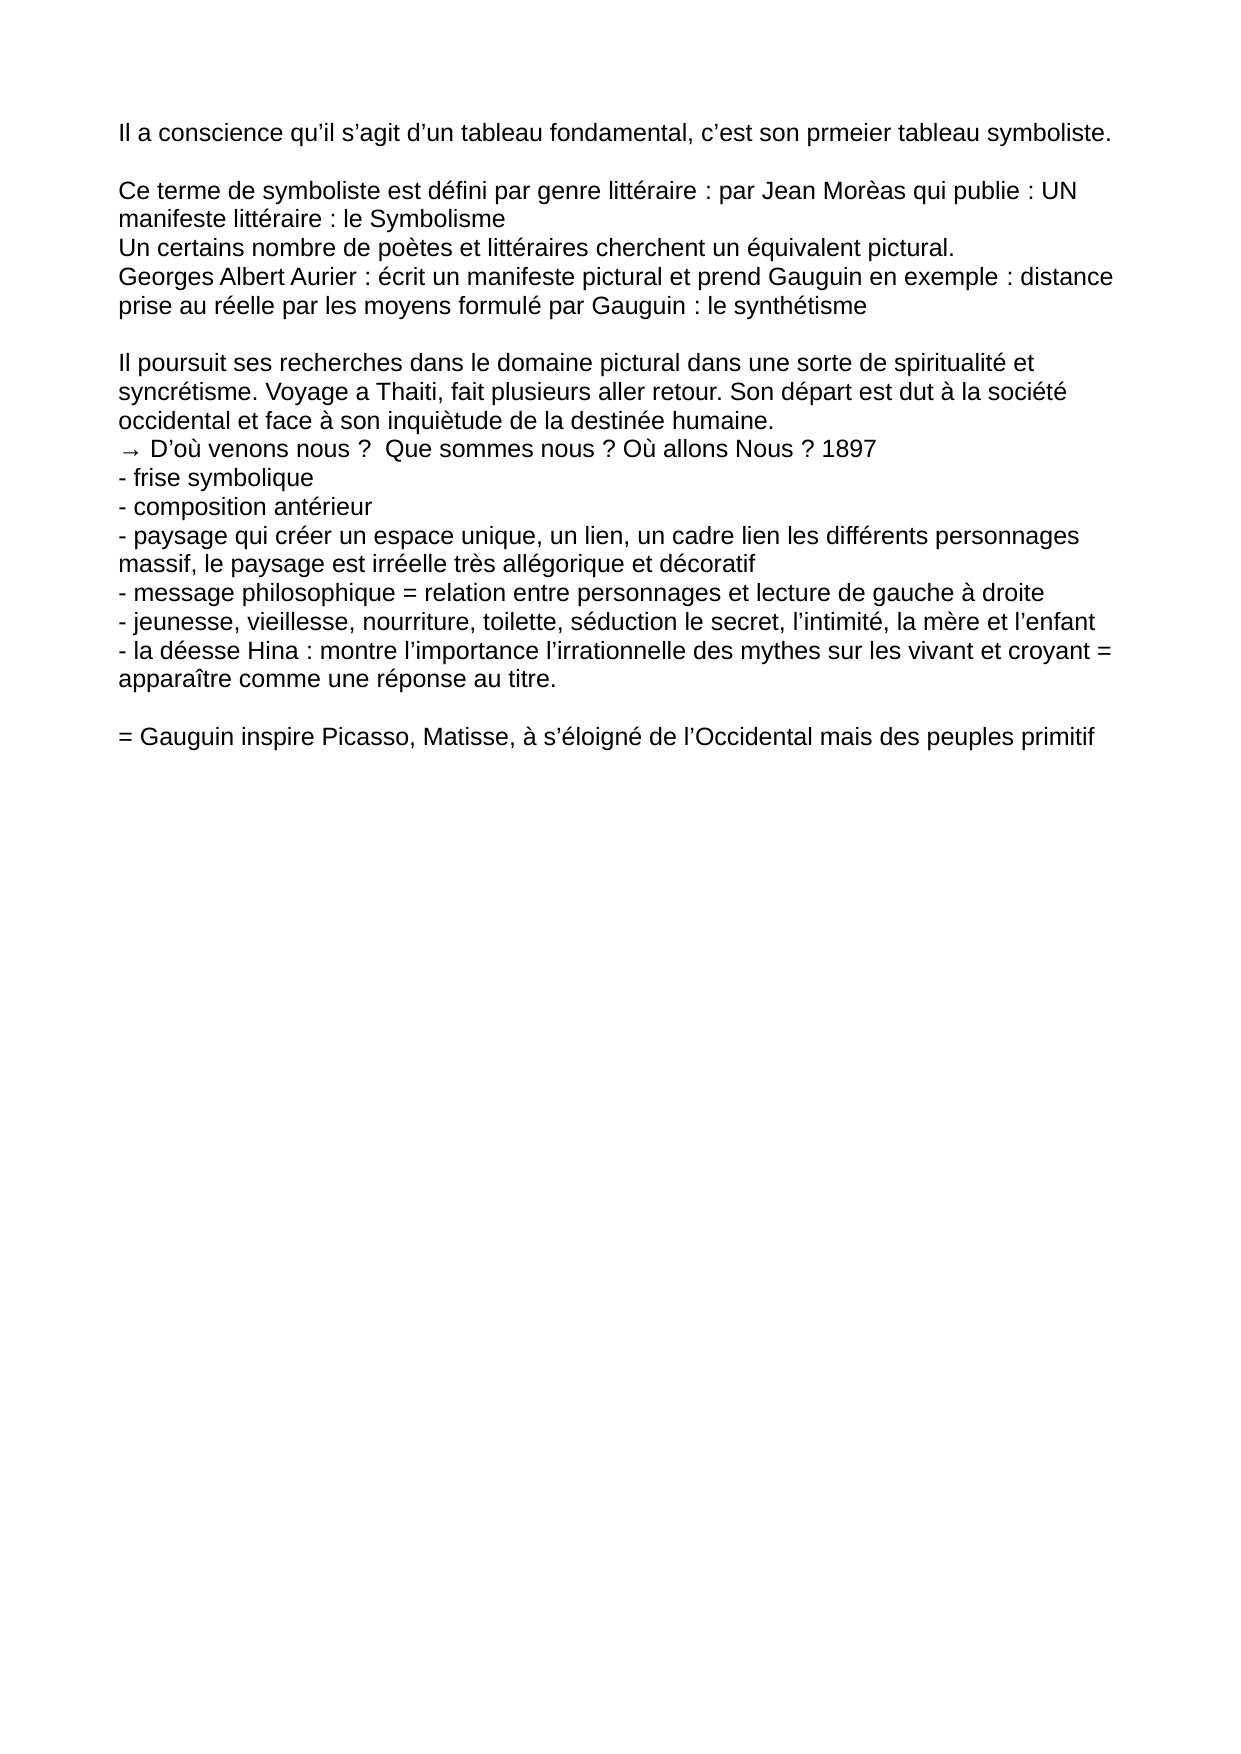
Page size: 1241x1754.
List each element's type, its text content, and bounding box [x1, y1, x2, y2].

text Un certains nombre de poètes et littéraires cherchent un équivalent pictural. [118, 233, 1122, 262]
text Georges Albert Aurier : écrit un manifeste pictural et prend Gauguin en exemple : distance prise au réelle par les moyens formulé par Gauguin : le synthétisme [118, 262, 1122, 319]
text - message philosophique = relation entre personnages et lecture de gauche à droite [118, 578, 1122, 607]
text - jeunesse, vieillesse, nourriture, toilette, séduction le secret, l’intimité, la mère et l’enfant [118, 607, 1122, 636]
text Ce terme de symboliste est défini par genre littéraire : par Jean Morèas qui publie : UN manifeste littéraire : le Symbolisme [118, 176, 1122, 233]
text - composition antérieur [118, 492, 1122, 521]
text = Gauguin inspire Picasso, Matisse, à s’éloigné de l’Occidental mais des peuples primitif [118, 722, 1122, 751]
text Il a conscience qu’il s’agit d’un tableau fondamental, c’est son prmeier tableau symboliste. [118, 118, 1122, 147]
text → D’où venons nous ? Que sommes nous ? Où allons Nous ? 1897 [118, 434, 1122, 463]
text - la déesse Hina : montre l’importance l’irrationnelle des mythes sur les vivant et croyant = apparaître comme une réponse au titre. [118, 636, 1122, 693]
text - paysage qui créer un espace unique, un lien, un cadre lien les différents personnages massif, le paysage est irréelle très allégorique et décoratif [118, 521, 1122, 578]
text Il poursuit ses recherches dans le domaine pictural dans une sorte de spiritualité et syncrétisme. Voyage a Thaiti, fait plusieurs aller retour. Son départ est dut à la société occidental et face à son inquiètude de la destinée humaine. [118, 348, 1122, 434]
text - frise symbolique [118, 463, 1122, 492]
